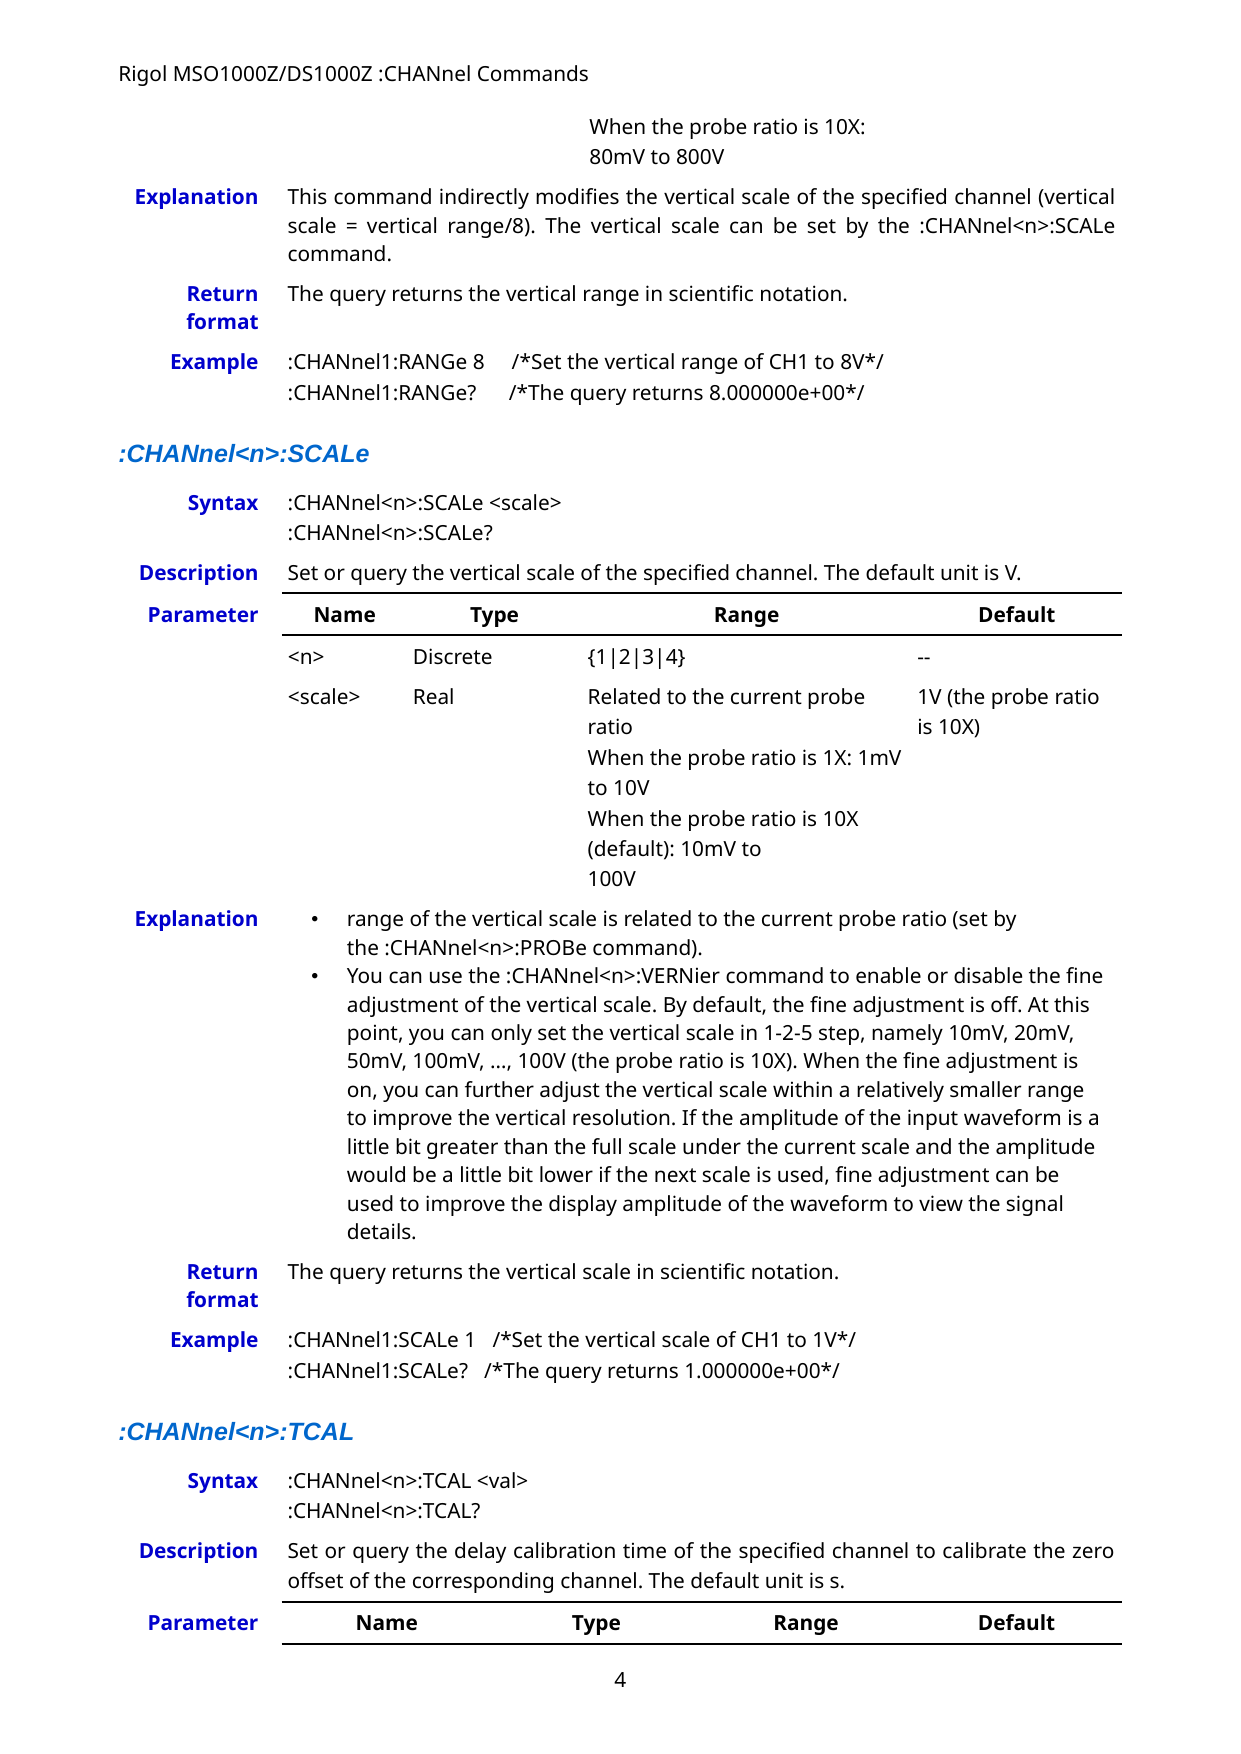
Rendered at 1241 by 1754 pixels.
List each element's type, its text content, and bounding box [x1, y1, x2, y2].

table_header :CHANnel<n>:SCALe <scale> :CHANnel<n>:SCALe? [282, 482, 1122, 552]
subtitle :CHANnel<n>:TCAL [118, 1417, 1122, 1445]
table_cell :CHANnel1:SCALe 1 /*Set the vertical scale of CH1 to 1V*/ :CHANnel1:SCALe? /*The query returns 1.000000e+00*/ [282, 1320, 1122, 1390]
table_cell Set or query the vertical scale of the specified channel. The default unit is V. [282, 553, 1122, 592]
table_cell Real [407, 676, 582, 899]
table_cell Set or query the delay calibration time of the specified channel to calibrate the zero offset of the corresponding channel. The default unit is s. [282, 1530, 1122, 1601]
table_cell [409, 106, 583, 177]
table_cell The query returns the vertical scale in scientific notation. [282, 1251, 1122, 1320]
table_cell Range [582, 594, 911, 634]
table_cell This command indirectly modifies the vertical scale of the specified channel (vertical scale = vertical range/8). The vertical scale can be set by the :CHANnel<n>:SCALe command. [282, 177, 1122, 273]
table_cell [911, 106, 1122, 177]
table_cell Name [282, 1603, 491, 1643]
table_cell -- [911, 636, 1122, 676]
table_header Syntax [118, 482, 282, 552]
table_cell <n> [282, 636, 407, 676]
table_header Syntax [118, 1460, 282, 1530]
table_cell Default [911, 594, 1122, 634]
table_cell Discrete [407, 636, 582, 676]
table_cell [282, 106, 408, 177]
table_cell Description [118, 1530, 282, 1601]
table_cell [118, 106, 282, 177]
table_cell When the probe ratio is 10X: 80mV to 800V [583, 106, 911, 177]
table_cell range of the vertical scale is related to the current probe ratio (set by the :CHANnel<n>:PROBe command). You can use the :CHANnel<n>:VERNier command to enable or disable the fine adjustment of the vertical scale. By default, the fine adjustment is off. At this point, you can only set the vertical scale in 1-2-5 step, namely 10mV, 20mV, 50mV, 100mV, …, 100V (the probe ratio is 10X). When the fine adjustment is on, you can further adjust the vertical scale within a relatively smaller range to improve the vertical resolution. If the amplitude of the input waveform is a little bit greater than the full scale under the current scale and the amplitude would be a little bit lower if the next scale is used, fine adjustment can be used to improve the display amplitude of the waveform to view the signal details. [282, 899, 1122, 1251]
table_cell Related to the current probe ratio When the probe ratio is 1X: 1mV to 10V When the probe ratio is 10X (default): 10mV to 100V [582, 676, 911, 899]
table_cell Example [118, 1320, 282, 1390]
table_cell Description [118, 553, 282, 592]
table_cell {1|2|3|4} [582, 636, 911, 676]
table_cell 1V (the probe ratio is 10X) [911, 676, 1122, 899]
table_cell Parameter [118, 1601, 282, 1643]
subtitle :CHANnel<n>:SCALe [118, 438, 1122, 467]
table_cell Range [701, 1603, 911, 1643]
table_cell Explanation [118, 899, 282, 1251]
table_cell Type [491, 1603, 701, 1643]
table_cell Parameter [118, 592, 282, 634]
table_cell Default [911, 1603, 1122, 1643]
table_cell :CHANnel1:RANGe 8 /*Set the vertical range of CH1 to 8V*/ :CHANnel1:RANGe? /*The query returns 8.000000e+00*/ [282, 342, 1122, 412]
table_header :CHANnel<n>:TCAL <val> :CHANnel<n>:TCAL? [282, 1460, 1122, 1530]
table_cell The query returns the vertical range in scientific notation. [282, 273, 1122, 342]
table_cell Explanation [118, 177, 282, 273]
table_cell Type [407, 594, 582, 634]
table_cell Example [118, 342, 282, 412]
table_cell Return format [118, 1251, 282, 1320]
table_cell [118, 676, 282, 899]
table_cell Return format [118, 273, 282, 342]
table_cell <scale> [282, 676, 407, 899]
table_cell [118, 634, 282, 676]
table_cell Name [282, 594, 407, 634]
